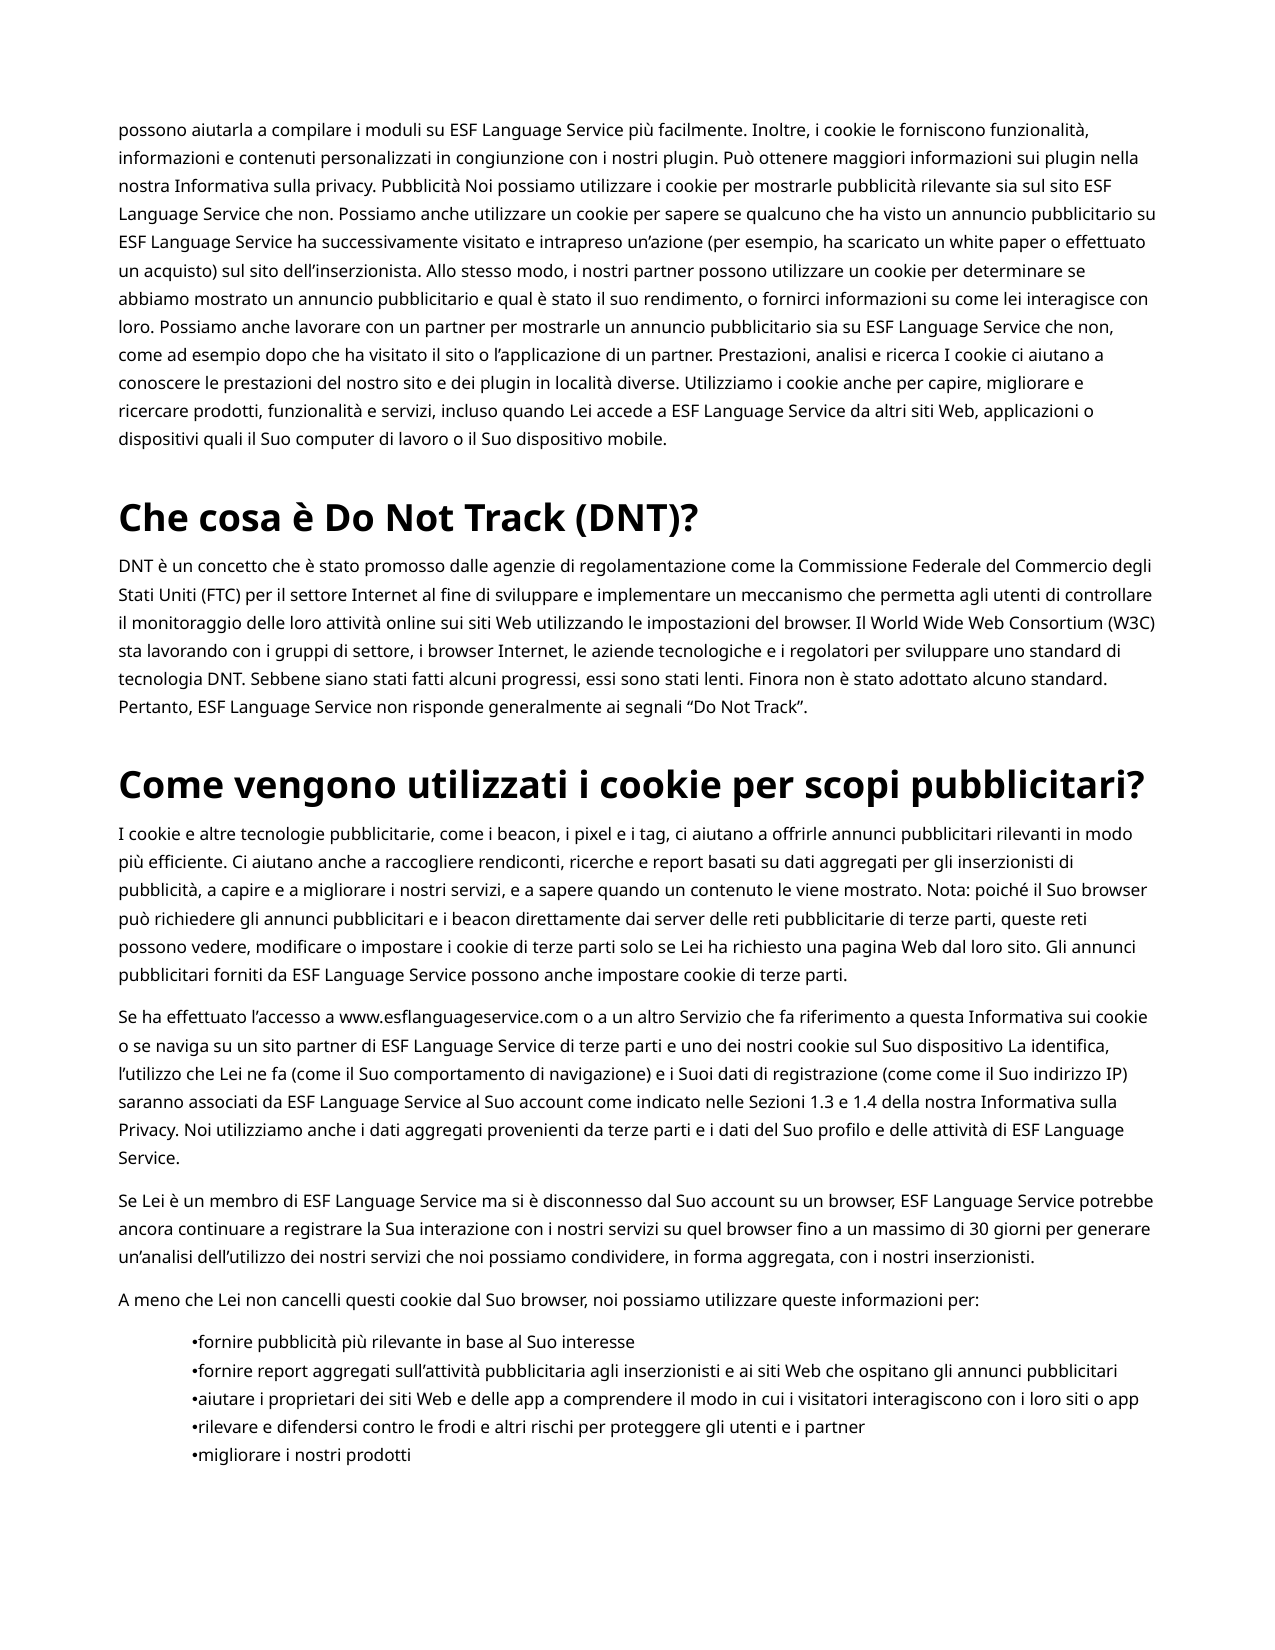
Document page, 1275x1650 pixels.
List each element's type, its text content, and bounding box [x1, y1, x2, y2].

text A meno che Lei non cancelli questi cookie dal Suo browser, noi possiamo utilizzare queste informazioni per: [118, 1288, 1157, 1311]
text DNT è un concetto che è stato promosso dalle agenzie di regolamentazione come la Commissione Federale del Commercio degli Stati Uniti (FTC) per il settore Internet al fine di sviluppare e implementare un meccanismo che permetta agli utenti di controllare il monitoraggio delle loro attività online sui siti Web utilizzando le impostazioni del browser. Il World Wide Web Consortium (W3C) sta lavorando con i gruppi di settore, i browser Internet, le aziende tecnologiche e i regolatori per sviluppare uno standard di tecnologia DNT. Sebbene siano stati fatti alcuni progressi, essi sono stati lenti. Finora non è stato adottato alcuno standard. Pertanto, ESF Language Service non risponde generalmente ai segnali “Do Not Track”. [118, 554, 1157, 719]
text possono aiutarla a compilare i moduli su ESF Language Service più facilmente. Inoltre, i cookie le forniscono funzionalità, informazioni e contenuti personalizzati in congiunzione con i nostri plugin. Può ottenere maggiori informazioni sui plugin nella nostra Informativa sulla privacy. Pubblicità Noi possiamo utilizzare i cookie per mostrarle pubblicità rilevante sia sul sito ESF Language Service che non. Possiamo anche utilizzare un cookie per sapere se qualcuno che ha visto un annuncio pubblicitario su ESF Language Service ha successivamente visitato e intrapreso un’azione (per esempio, ha scaricato un white paper o effettuato un acquisto) sul sito dell’inserzionista. Allo stesso modo, i nostri partner possono utilizzare un cookie per determinare se abbiamo mostrato un annuncio pubblicitario e qual è stato il suo rendimento, o fornirci informazioni su come lei interagisce con loro. Possiamo anche lavorare con un partner per mostrarle un annuncio pubblicitario sia su ESF Language Service che non, come ad esempio dopo che ha visitato il sito o l’applicazione di un partner. Prestazioni, analisi e ricerca I cookie ci aiutano a conoscere le prestazioni del nostro sito e dei plugin in località diverse. Utilizziamo i cookie anche per capire, migliorare e ricercare prodotti, funzionalità e servizi, incluso quando Lei accede a ESF Language Service da altri siti Web, applicazioni o dispositivi quali il Suo computer di lavoro o il Suo dispositivo mobile. [118, 118, 1157, 451]
subtitle Che cosa è Do Not Track (DNT)? [118, 491, 1157, 542]
list aiutare i proprietari dei siti Web e delle app a comprendere il modo in cui i visitatori interagiscono con i loro siti o app [118, 1387, 1157, 1410]
text Se ha effettuato l’accesso a www.esflanguageservice.com o a un altro Servizio che fa riferimento a questa Informativa sui cookie o se naviga su un sito partner di ESF Language Service di terze parti e uno dei nostri cookie sul Suo dispositivo La identifica, l’utilizzo che Lei ne fa (come il Suo comportamento di navigazione) e i Suoi dati di registrazione (come come il Suo indirizzo IP) saranno associati da ESF Language Service al Suo account come indicato nelle Sezioni 1.3 e 1.4 della nostra Informativa sulla Privacy. Noi utilizziamo anche i dati aggregati provenienti da terze parti e i dati del Suo profilo e delle attività di ESF Language Service. [118, 1006, 1157, 1170]
list migliorare i nostri prodotti [118, 1443, 1157, 1467]
subtitle Come vengono utilizzati i cookie per scopi pubblicitari? [118, 759, 1157, 810]
text Se Lei è un membro di ESF Language Service ma si è disconnesso dal Suo account su un browser, ESF Language Service potrebbe ancora continuare a registrare la Sua interazione con i nostri servizi su quel browser fino a un massimo di 30 giorni per generare un’analisi dell’utilizzo dei nostri servizi che noi possiamo condividere, in forma aggregata, con i nostri inserzionisti. [118, 1189, 1157, 1269]
list fornire pubblicità più rilevante in base al Suo interesse [118, 1331, 1157, 1354]
list rilevare e difendersi contro le frodi e altri rischi per proteggere gli utenti e i partner [118, 1415, 1157, 1438]
list fornire report aggregati sull’attività pubblicitaria agli inserzionisti e ai siti Web che ospitano gli annunci pubblicitari [118, 1359, 1157, 1382]
text I cookie e altre tecnologie pubblicitarie, come i beacon, i pixel e i tag, ci aiutano a offrirle annunci pubblicitari rilevanti in modo più efficiente. Ci aiutano anche a raccogliere rendiconti, ricerche e report basati su dati aggregati per gli inserzionisti di pubblicità, a capire e a migliorare i nostri servizi, e a sapere quando un contenuto le viene mostrato. Nota: poiché il Suo browser può richiedere gli annunci pubblicitari e i beacon direttamente dai server delle reti pubblicitarie di terze parti, queste reti possono vedere, modificare o impostare i cookie di terze parti solo se Lei ha richiesto una pagina Web dal loro sito. Gli annunci pubblicitari forniti da ESF Language Service possono anche impostare cookie di terze parti. [118, 822, 1157, 986]
